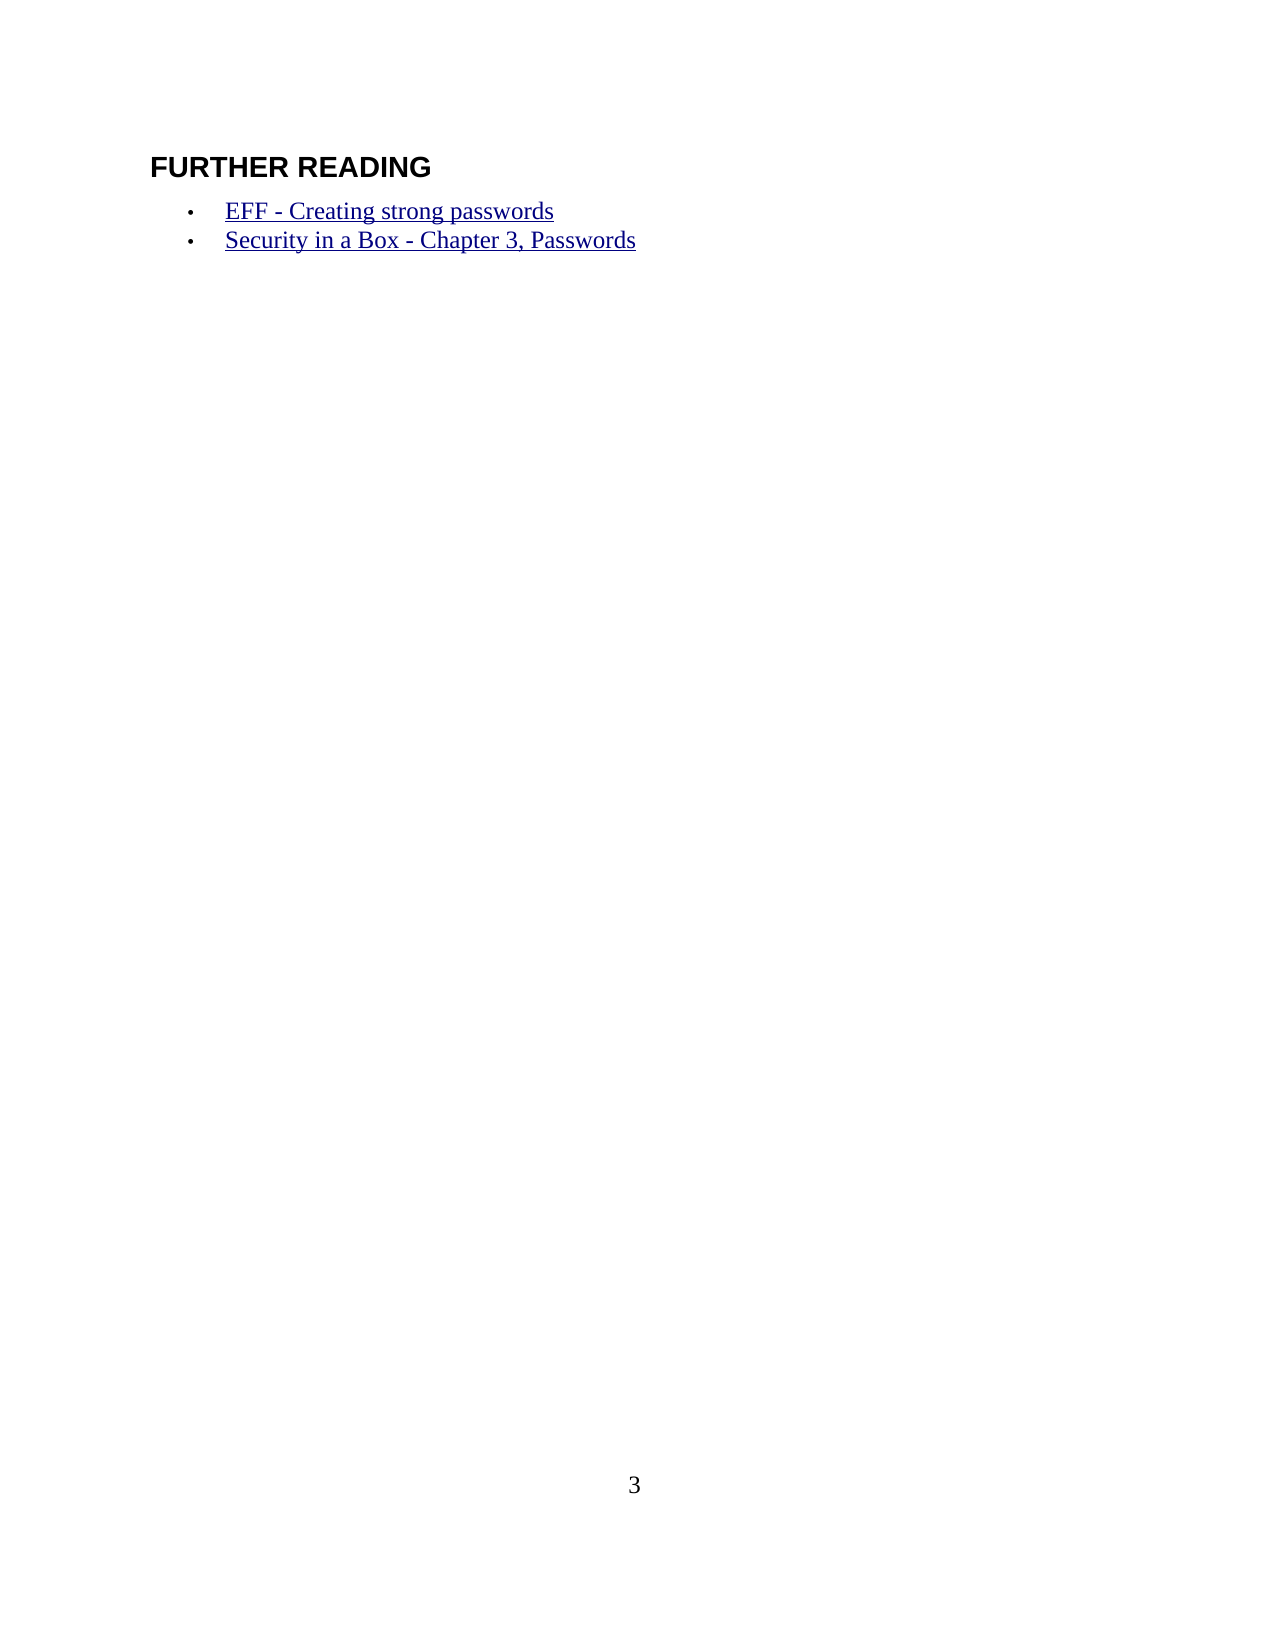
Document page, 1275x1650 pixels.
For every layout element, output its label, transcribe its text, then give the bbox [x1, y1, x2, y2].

list EFF - Creating strong passwords [187, 196, 1125, 225]
subtitle FURTHER READING [150, 150, 1125, 183]
list Security in a Box - Chapter 3, Passwords [187, 225, 1125, 253]
